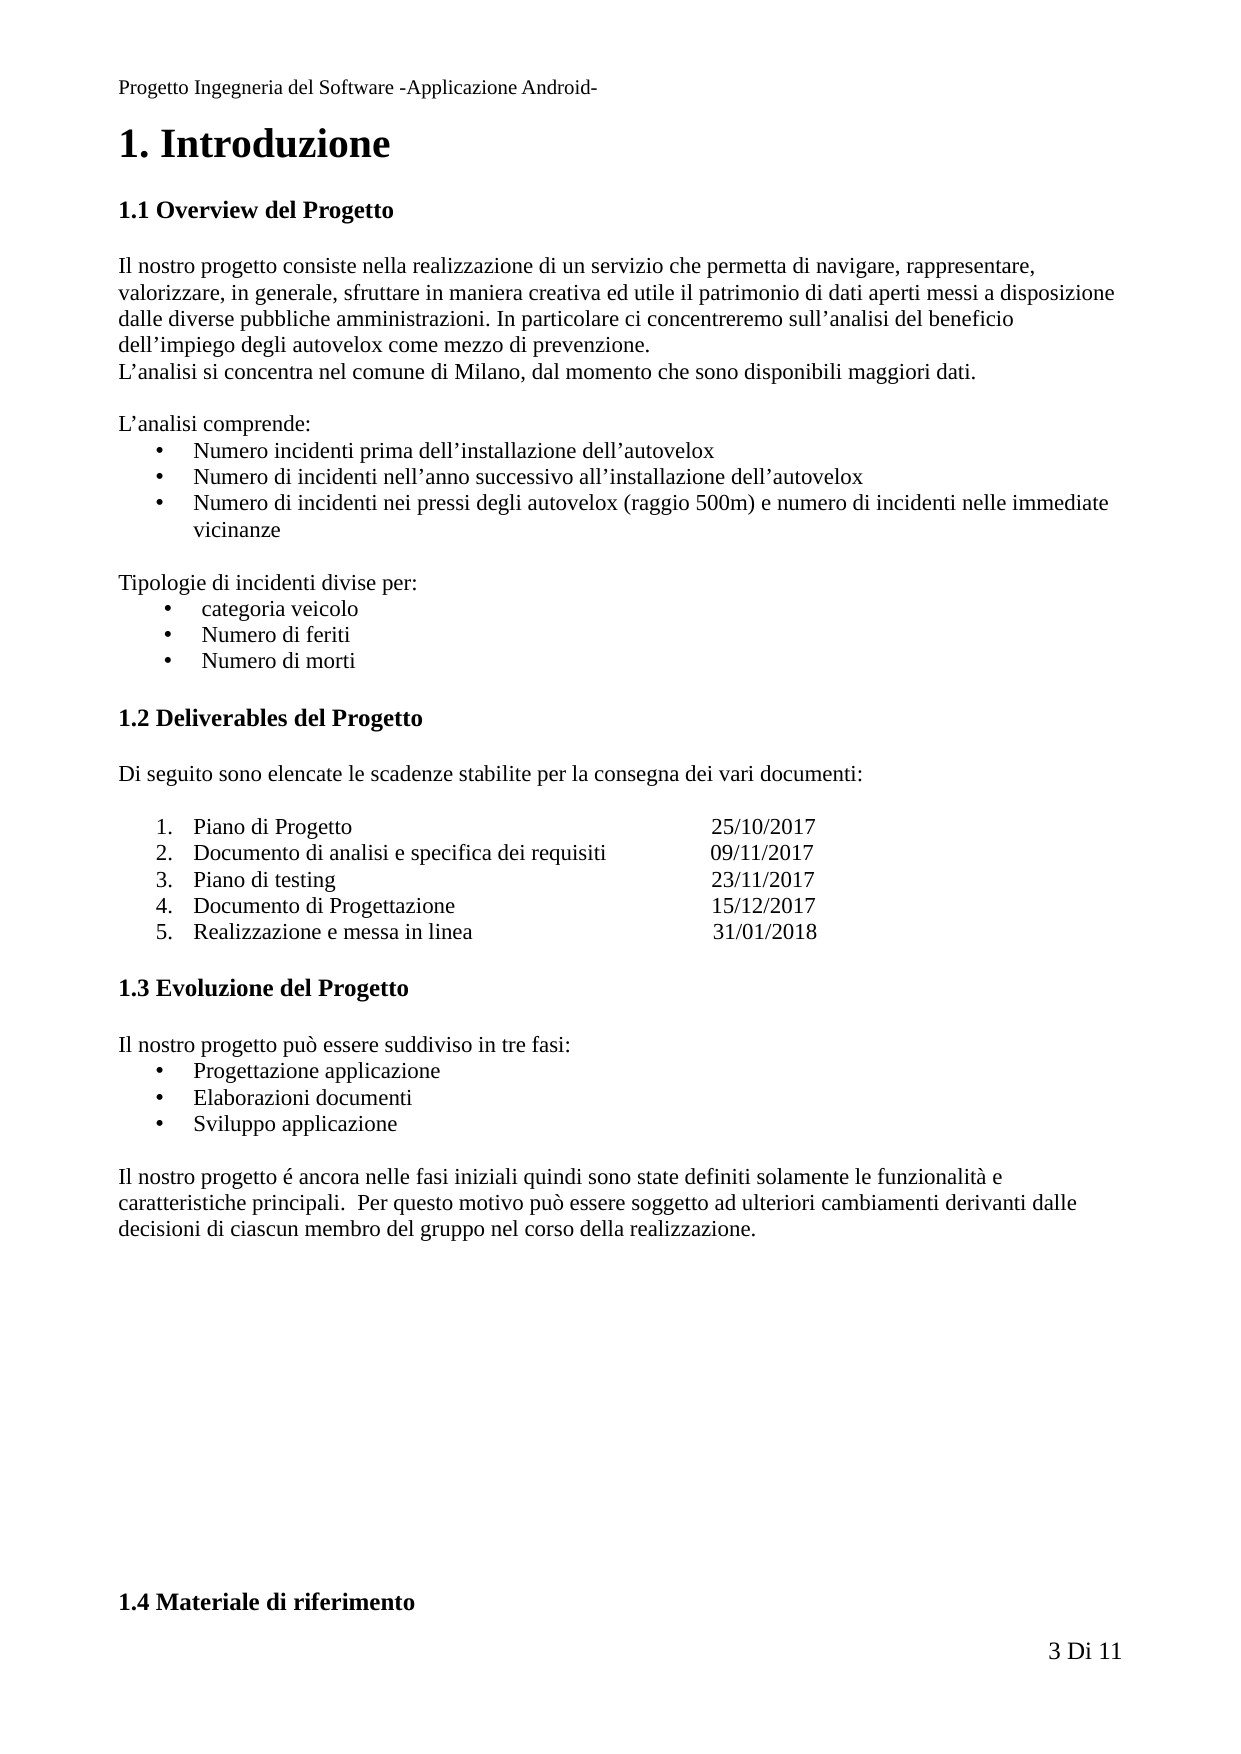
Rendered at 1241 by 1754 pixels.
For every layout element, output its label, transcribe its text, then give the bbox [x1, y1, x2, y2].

list Documento di Progettazione 15/12/2017 [156, 892, 1122, 918]
subtitle 1.1 Overview del Progetto [118, 195, 1122, 223]
list Numero incidenti prima dell’installazione dell’autovelox [156, 437, 1122, 463]
text Di seguito sono elencate le scadenze stabilite per la consegna dei vari documenti: [118, 760, 1122, 787]
list Numero di incidenti nei pressi degli autovelox (raggio 500m) e numero di incidenti nelle immediate vicinanze [156, 489, 1122, 542]
list Piano di testing 23/11/2017 [156, 866, 1122, 892]
list Progettazione applicazione [156, 1057, 1122, 1084]
list Sviluppo applicazione [156, 1110, 1122, 1136]
list Realizzazione e messa in linea 31/01/2018 [156, 918, 1122, 945]
text L’analisi si concentra nel comune di Milano, dal momento che sono disponibili maggiori dati. [118, 358, 1122, 384]
list Elaborazioni documenti [156, 1084, 1122, 1110]
subtitle 1.2 Deliverables del Progetto [118, 703, 1122, 731]
list categoria veicolo [164, 595, 1122, 621]
subtitle 1.4 Materiale di riferimento [118, 1587, 1122, 1616]
list Numero di morti [164, 648, 1122, 674]
text L’analisi comprende: [118, 410, 1122, 437]
text Il nostro progetto é ancora nelle fasi iniziali quindi sono state definiti solamente le funzionalità e caratteristiche principali. Per questo motivo può essere soggetto ad ulteriori cambiamenti derivanti dalle decisioni di ciascun membro del gruppo nel corso della realizzazione. [118, 1163, 1122, 1242]
list Documento di analisi e specifica dei requisiti 09/11/2017 [156, 839, 1122, 866]
text Tipologie di incidenti divise per: [118, 568, 1122, 595]
list Numero di feriti [164, 621, 1122, 648]
text Il nostro progetto può essere suddiviso in tre fasi: [118, 1031, 1122, 1057]
subtitle 1.3 Evoluzione del Progetto [118, 973, 1122, 1002]
text Il nostro progetto consiste nella realizzazione di un servizio che permetta di navigare, rappresentare, valorizzare, in generale, sfruttare in maniera creativa ed utile il patrimonio di dati aperti messi a disposizione dalle diverse pubbliche amministrazioni. In particolare ci concentreremo sull’analisi del beneficio dell’impiego degli autovelox come mezzo di prevenzione. [118, 252, 1122, 358]
subtitle 1. Introduzione [118, 118, 1122, 166]
list Piano di Progetto 25/10/2017 [156, 813, 1122, 839]
list Numero di incidenti nell’anno successivo all’installazione dell’autovelox [156, 463, 1122, 489]
